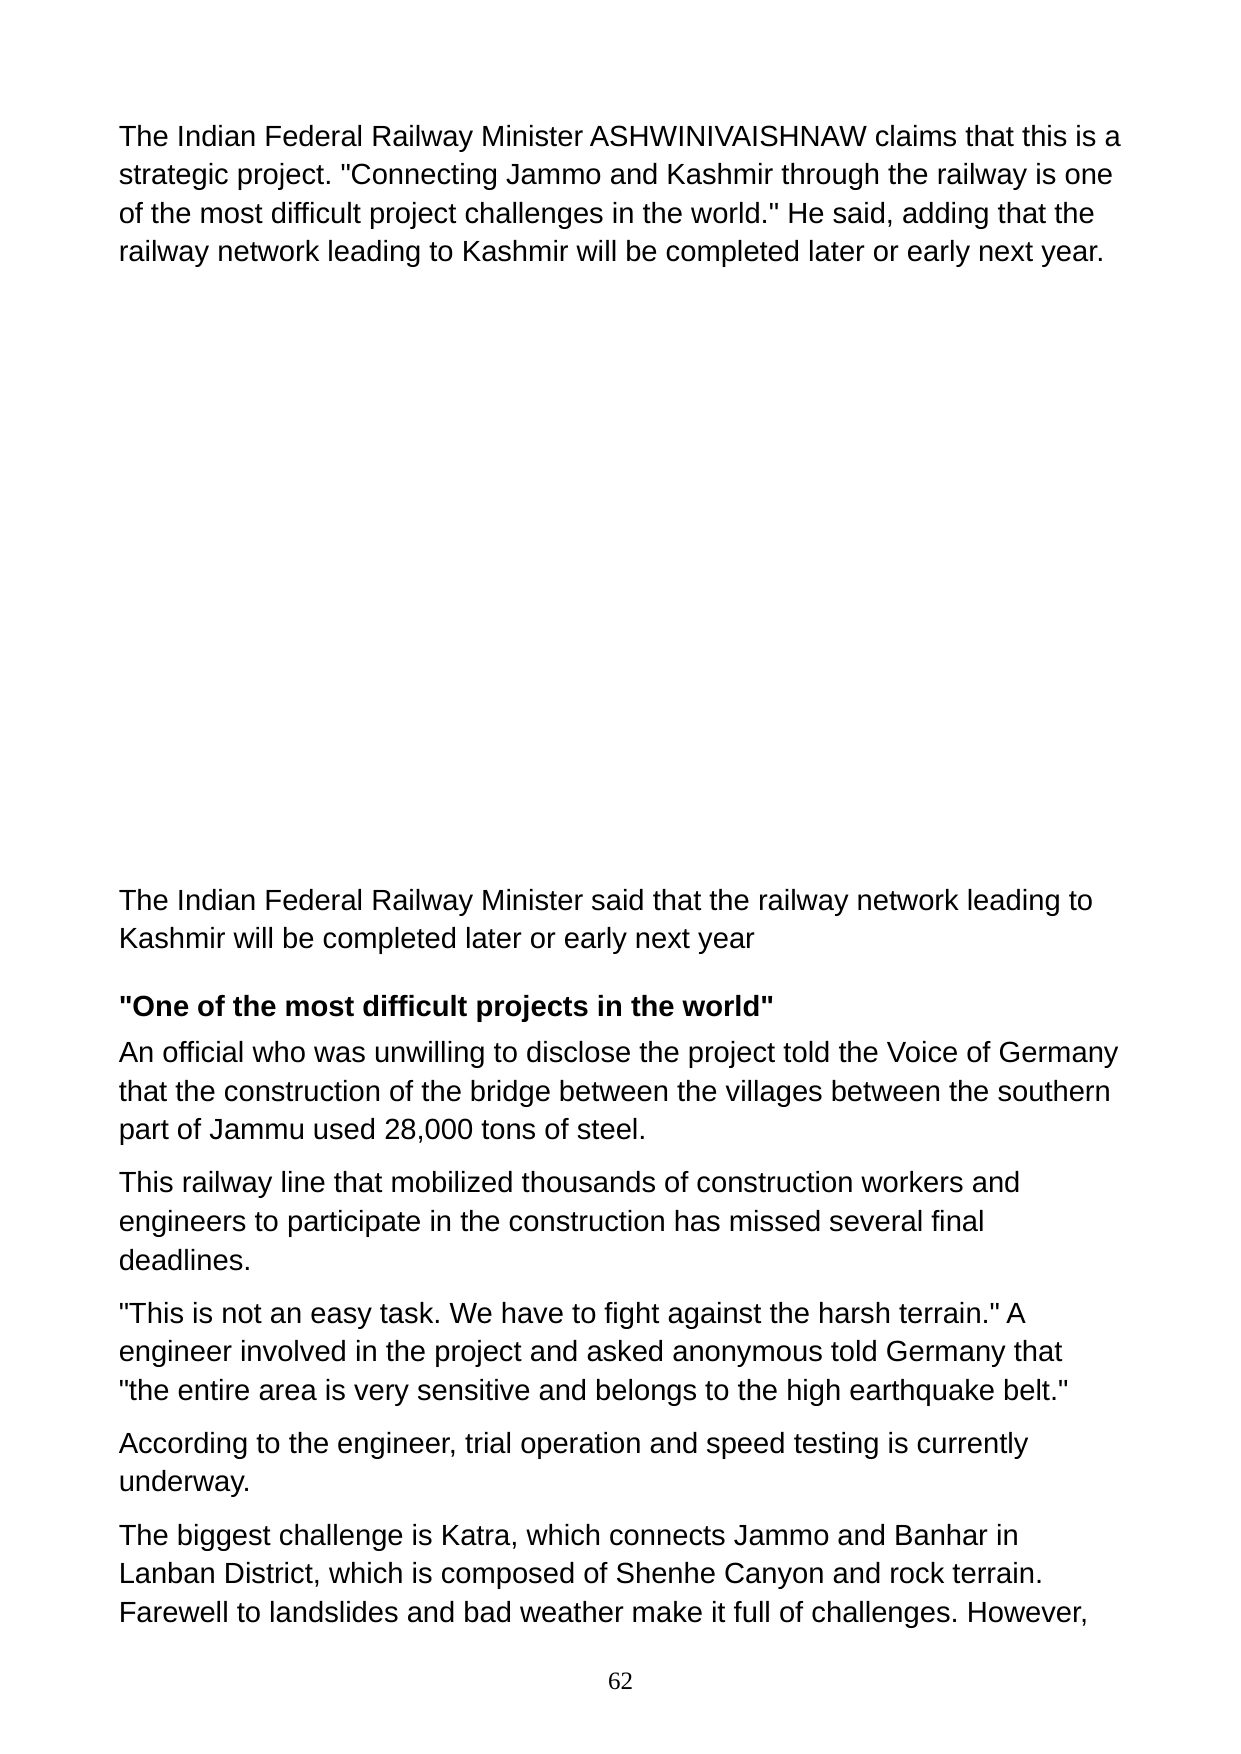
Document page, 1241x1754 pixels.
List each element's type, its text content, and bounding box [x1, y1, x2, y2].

subtitle "One of the most difficult projects in the world" [118, 989, 1122, 1023]
text The biggest challenge is Katra, which connects Jammo and Banhar in Lanban District, which is composed of Shenhe Canyon and rock terrain. Farewell to landslides and bad weather make it full of challenges. However, [118, 1517, 1122, 1628]
text According to the engineer, trial operation and speed testing is currently underway. [118, 1426, 1122, 1498]
text The Indian Federal Railway Minister said that the railway network leading to Kashmir will be completed later or early next year [118, 287, 1122, 955]
text "This is not an easy task. We have to fight against the harsh terrain." A engineer involved in the project and asked anonymous told Germany that "the entire area is very sensitive and belongs to the high earthquake belt." [118, 1296, 1122, 1406]
text This railway line that mobilized thousands of construction workers and engineers to participate in the construction has missed several final deadlines. [118, 1165, 1122, 1276]
text The Indian Federal Railway Minister ASHWINIVAISHNAW claims that this is a strategic project. "Connecting Jammo and Kashmir through the railway is one of the most difficult project challenges in the world." He said, adding that the railway network leading to Kashmir will be completed later or early next year. [118, 118, 1122, 268]
text An official who was unwilling to disclose the project told the Voice of Germany that the construction of the bridge between the villages between the southern part of Jammu used 28,000 tons of steel. [118, 1035, 1122, 1146]
